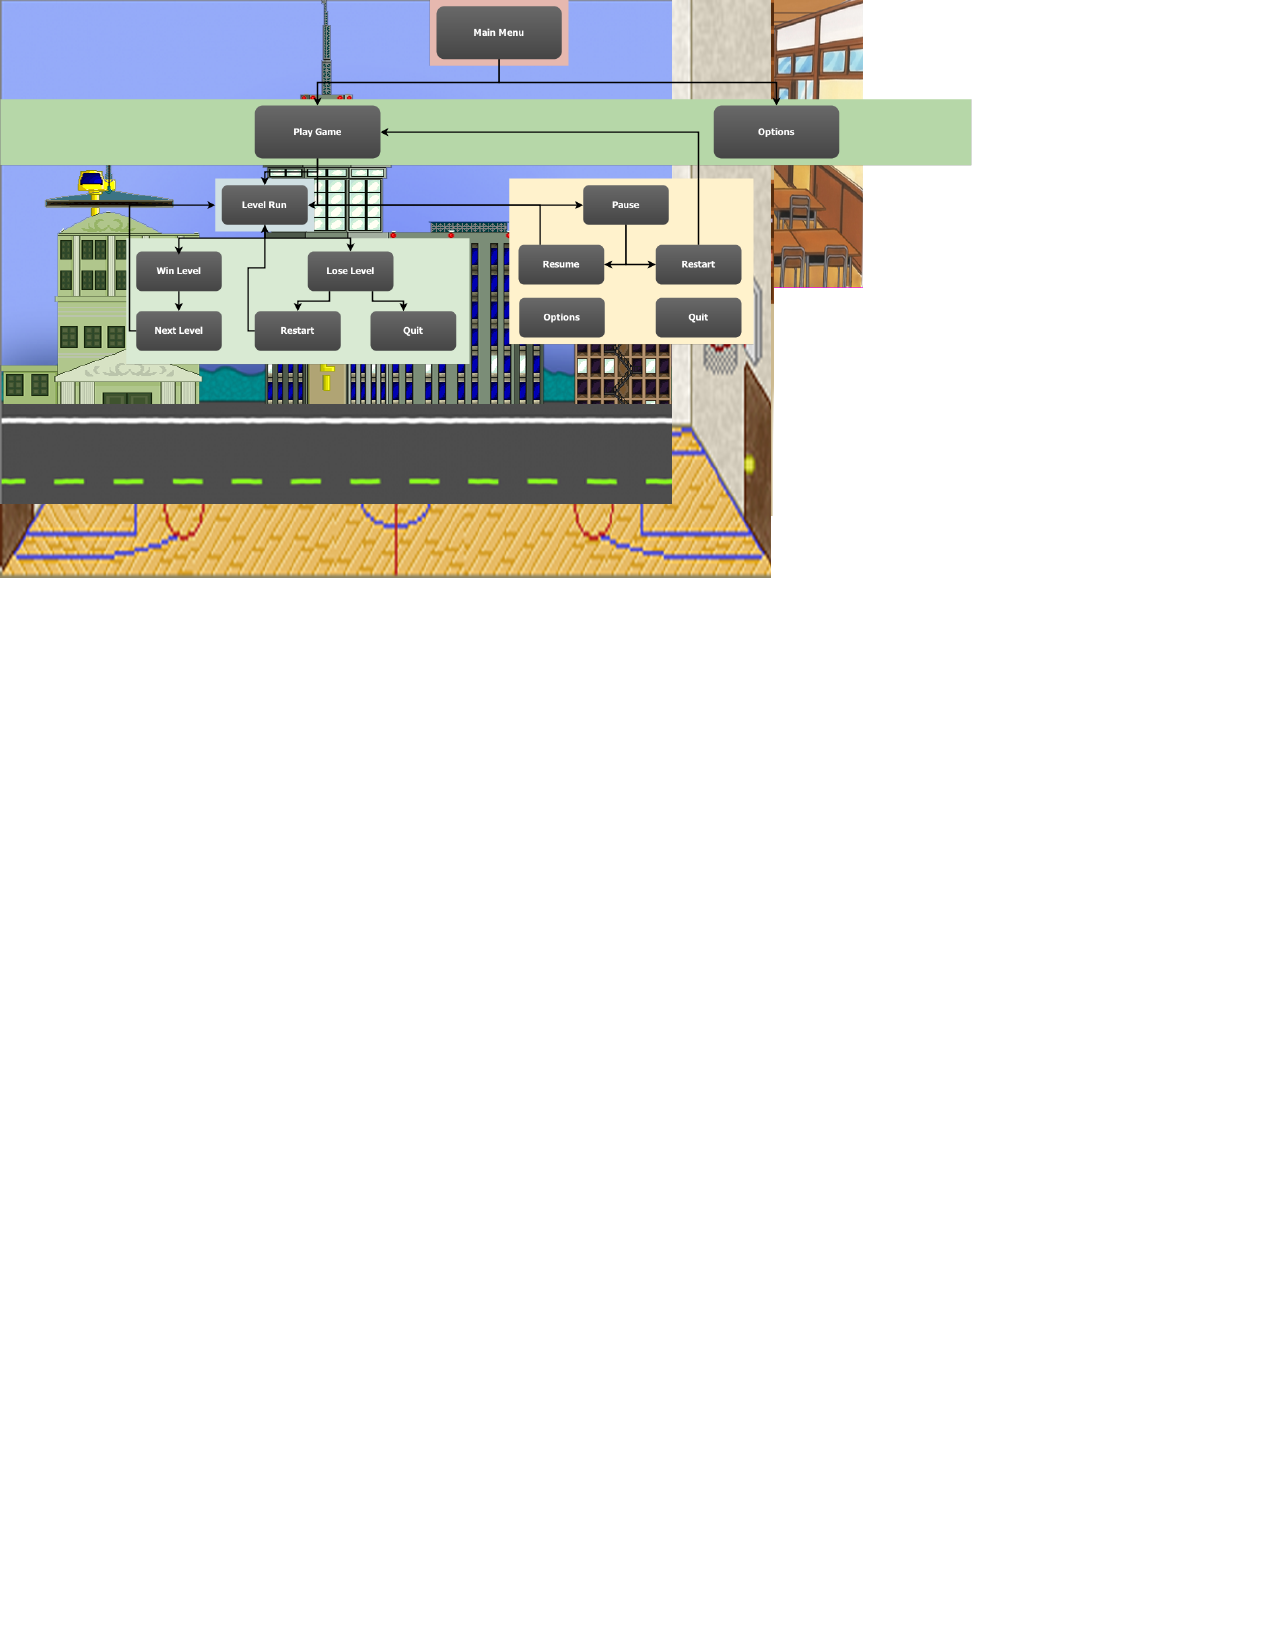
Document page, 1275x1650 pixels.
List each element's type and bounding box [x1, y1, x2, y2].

picture [0, 0, 972, 578]
